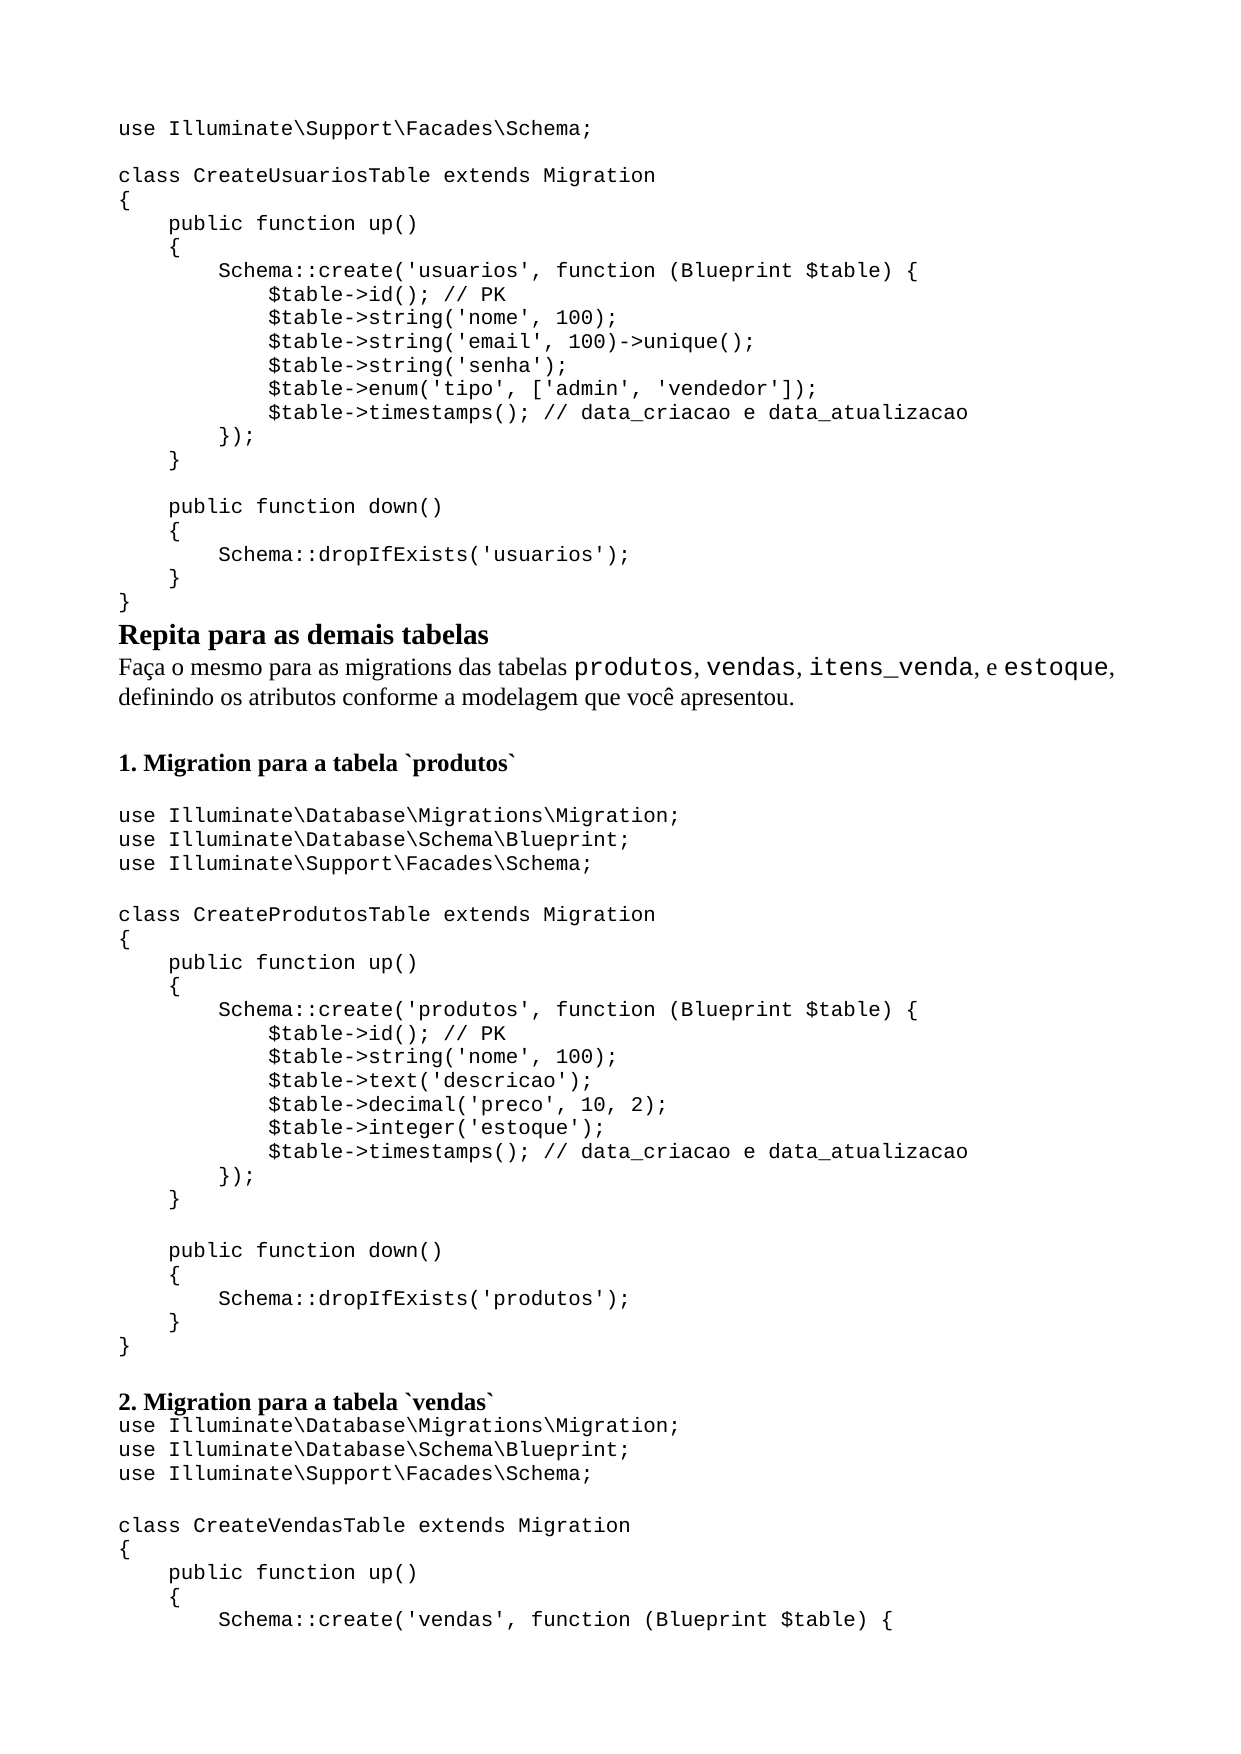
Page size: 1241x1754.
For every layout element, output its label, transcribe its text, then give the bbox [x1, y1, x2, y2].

text $table->timestamps(); // data_criacao e data_atualizacao [118, 1141, 1122, 1164]
text use Illuminate\Database\Schema\Blueprint; [118, 1439, 1122, 1463]
text use Illuminate\Support\Facades\Schema; [118, 1463, 1122, 1486]
text { [118, 928, 1122, 952]
text $table->id(); // PK [118, 284, 1122, 307]
text Schema::dropIfExists('produtos'); [118, 1287, 1122, 1311]
text public function up() [118, 1562, 1122, 1586]
text }); [118, 426, 1122, 449]
text $table->enum('tipo', ['admin', 'vendedor']); [118, 378, 1122, 402]
text Schema::create('vendas', function (Blueprint $table) { [118, 1609, 1122, 1633]
text Schema::create('produtos', function (Blueprint $table) { [118, 999, 1122, 1023]
text { [118, 975, 1122, 999]
text { [118, 1586, 1122, 1609]
subtitle Repita para as demais tabelas [118, 617, 1122, 651]
text Schema::create('usuarios', function (Blueprint $table) { [118, 260, 1122, 284]
text public function up() [118, 213, 1122, 236]
text 1. Migration para a tabela `produtos` [118, 748, 1122, 777]
text use Illuminate\Support\Facades\Schema; [118, 118, 1122, 142]
text Faça o mesmo para as migrations das tabelas produtos, vendas, itens_venda, e estoque, definindo os atributos conforme a modelagem que você apresentou. [118, 652, 1122, 711]
text $table->timestamps(); // data_criacao e data_atualizacao [118, 402, 1122, 426]
text public function down() [118, 496, 1122, 520]
text $table->decimal('preco', 10, 2); [118, 1094, 1122, 1117]
text use Illuminate\Database\Migrations\Migration; [118, 805, 1122, 829]
text public function up() [118, 952, 1122, 975]
text } [118, 1335, 1122, 1358]
text }); [118, 1164, 1122, 1188]
text { [118, 1538, 1122, 1562]
text } [118, 449, 1122, 473]
text $table->string('email', 100)->unique(); [118, 331, 1122, 354]
text public function down() [118, 1240, 1122, 1264]
text 2. Migration para a tabela `vendas` [118, 1387, 1122, 1416]
text } [118, 567, 1122, 591]
text $table->string('nome', 100); [118, 307, 1122, 331]
text use Illuminate\Support\Facades\Schema; [118, 852, 1122, 876]
text } [118, 1311, 1122, 1335]
text { [118, 189, 1122, 213]
text } [118, 591, 1122, 615]
text $table->integer('estoque'); [118, 1117, 1122, 1141]
text $table->string('nome', 100); [118, 1046, 1122, 1070]
text use Illuminate\Database\Schema\Blueprint; [118, 829, 1122, 852]
text $table->string('senha'); [118, 354, 1122, 378]
text } [118, 1188, 1122, 1212]
text { [118, 1264, 1122, 1287]
text class CreateProdutosTable extends Migration [118, 904, 1122, 928]
text Schema::dropIfExists('usuarios'); [118, 544, 1122, 567]
text { [118, 236, 1122, 260]
text class CreateVendasTable extends Migration [118, 1515, 1122, 1538]
text $table->text('descricao'); [118, 1070, 1122, 1094]
text { [118, 520, 1122, 544]
text use Illuminate\Database\Migrations\Migration; [118, 1416, 1122, 1439]
text $table->id(); // PK [118, 1023, 1122, 1046]
text class CreateUsuariosTable extends Migration [118, 165, 1122, 189]
